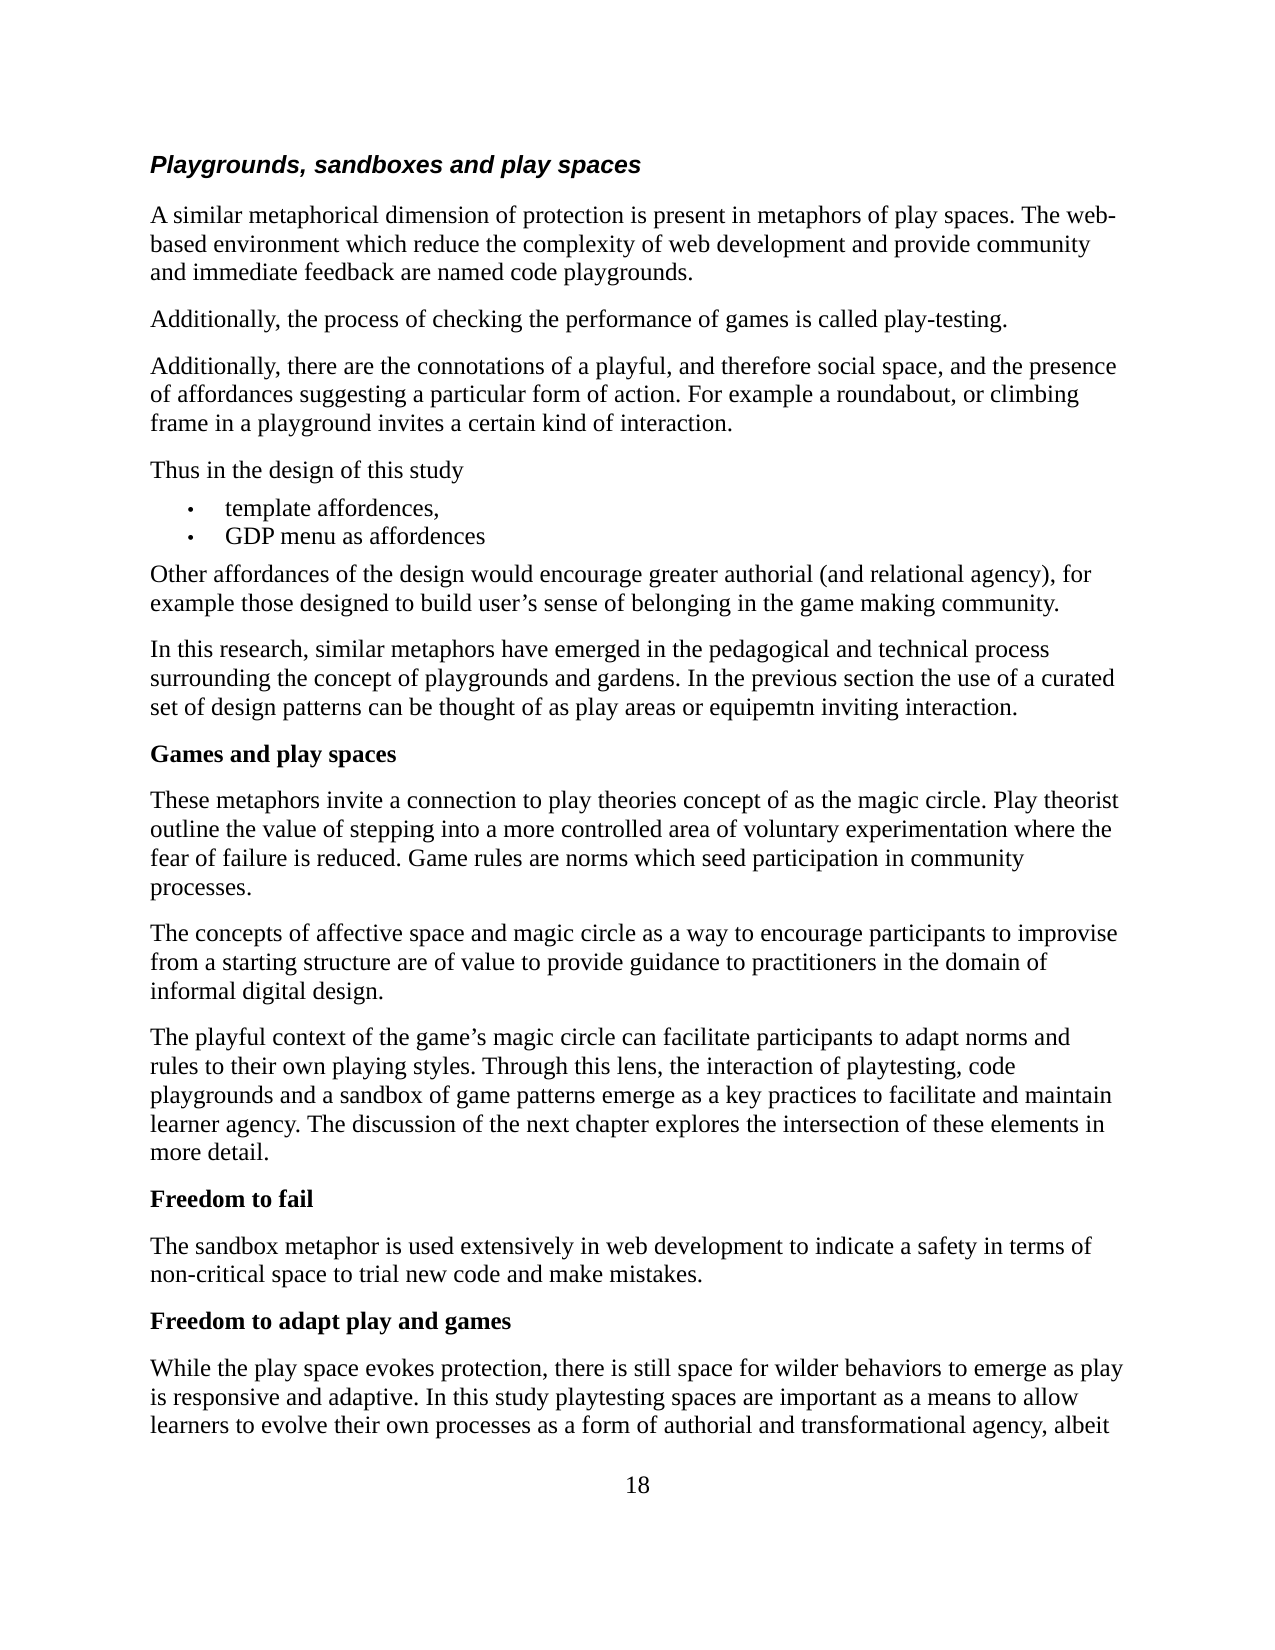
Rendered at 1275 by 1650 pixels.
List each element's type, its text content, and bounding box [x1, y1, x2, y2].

text The sandbox metaphor is used extensively in web development to indicate a safety in terms of non-critical space to trial new code and make mistakes. [150, 1231, 1125, 1288]
text Games and play spaces [150, 739, 1125, 767]
text Thus in the design of this study [150, 455, 1125, 484]
list GDP menu as affordences [187, 521, 1125, 550]
text In this research, similar metaphors have emerged in the pedagogical and technical process surrounding the concept of playgrounds and gardens. In the previous section the use of a curated set of design patterns can be thought of as play areas or equipemtn inviting interaction. [150, 634, 1125, 721]
text A similar metaphorical dimension of protection is present in metaphors of play spaces. The web-based environment which reduce the complexity of web development and provide community and immediate feedback are named code playgrounds. [150, 200, 1125, 286]
text The concepts of affective space and magic circle as a way to encourage participants to improvise from a starting structure are of value to provide guidance to practitioners in the domain of informal digital design. [150, 918, 1125, 1004]
text While the play space evokes protection, there is still space for wilder behaviors to emerge as play is responsive and adaptive. In this study playtesting spaces are important as a means to allow learners to evolve their own processes as a form of authorial and transformational agency, albeit [150, 1353, 1125, 1439]
list template affordences, [187, 493, 1125, 521]
subtitle Playgrounds, sandboxes and play spaces [150, 150, 1125, 178]
text Other affordances of the design would encourage greater authorial (and relational agency), for example those designed to build user’s sense of belonging in the game making community. [150, 559, 1125, 617]
text Additionally, there are the connotations of a playful, and therefore social space, and the presence of affordances suggesting a particular form of action. For example a roundabout, or climbing frame in a playground invites a certain kind of interaction. [150, 351, 1125, 437]
text The playful context of the game’s magic circle can facilitate participants to adapt norms and rules to their own playing styles. Through this lens, the interaction of playtesting, code playgrounds and a sandbox of game patterns emerge as a key practices to facilitate and maintain learner agency. The discussion of the next chapter explores the intersection of these elements in more detail. [150, 1022, 1125, 1166]
text Freedom to fail [150, 1184, 1125, 1213]
text Additionally, the process of checking the performance of games is called play-testing. [150, 304, 1125, 333]
text These metaphors invite a connection to play theories concept of as the magic circle. Play theorist outline the value of stepping into a more controlled area of voluntary experimentation where the fear of failure is reduced. Game rules are norms which seed participation in community processes. [150, 785, 1125, 900]
text Freedom to adapt play and games [150, 1306, 1125, 1335]
